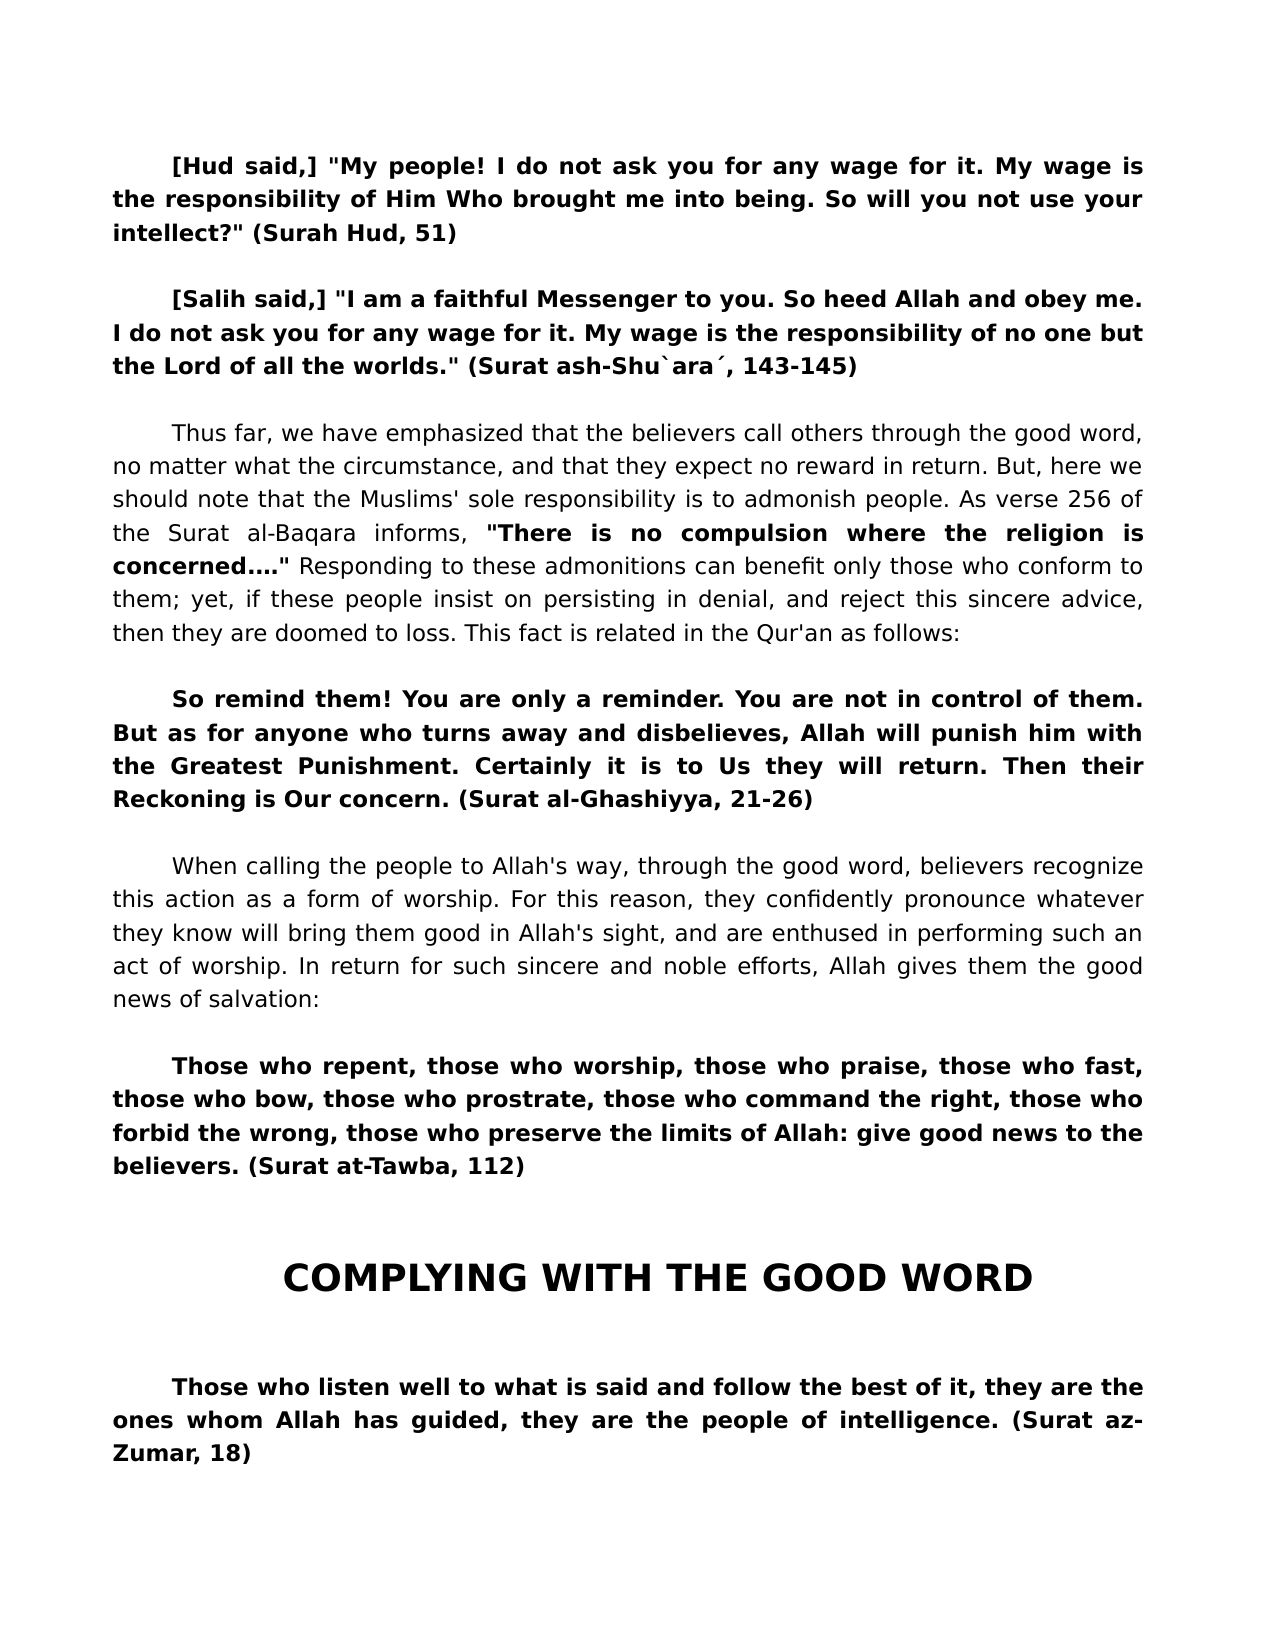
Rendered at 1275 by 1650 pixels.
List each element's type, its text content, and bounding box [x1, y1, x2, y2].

text [Hud said,] "My people! I do not ask you for any wage for it. My wage is the responsibility of Him Who brought me into being. So will you not use your intellect?" (Surah Hud, 51) [112, 148, 1145, 248]
text So remind them! You are only a reminder. You are not in control of them. But as for anyone who turns away and disbelieves, Allah will punish him with the Greatest Punishment. Certainly it is to Us they will return. Then their Reckoning is Our concern. (Surat al-Ghashiyya, 21-26) [112, 681, 1145, 814]
text Those who listen well to what is said and follow the best of it, they are the ones whom Allah has guided, they are the people of intelligence. (Surat az-Zumar, 18) [112, 1368, 1145, 1468]
text When calling the people to Allah's way, through the good word, believers recognize this action as a form of worship. For this reason, they confidently pronounce whatever they know will bring them good in Allah's sight, and are enthused in performing such an act of worship. In return for such sincere and noble efforts, Allah gives them the good news of salvation: [112, 848, 1145, 1014]
text Those who repent, those who worship, those who praise, those who fast, those who bow, those who prostrate, those who command the right, those who forbid the wrong, those who preserve the limits of Allah: give good news to the believers. (Surat at-Tawba, 112) [112, 1048, 1145, 1181]
text Thus far, we have emphasized that the believers call others through the good word, no matter what the circumstance, and that they expect no reward in return. But, here we should note that the Muslims' sole responsibility is to admonish people. As verse 256 of the Surat al-Baqara informs, "There is no compulsion where the religion is concerned.…" Responding to these admonitions can benefit only those who conform to them; yet, if these people insist on persisting in denial, and reject this sincere advice, then they are doomed to loss. This fact is related in the Qur'an as follows: [112, 414, 1145, 648]
text COMPLYING WITH THE GOOD WORD [112, 1248, 1145, 1302]
text [Salih said,] "I am a faithful Messenger to you. So heed Allah and obey me. I do not ask you for any wage for it. My wage is the responsibility of no one but the Lord of all the worlds." (Surat ash-Shu`ara´, 143-145) [112, 281, 1145, 381]
